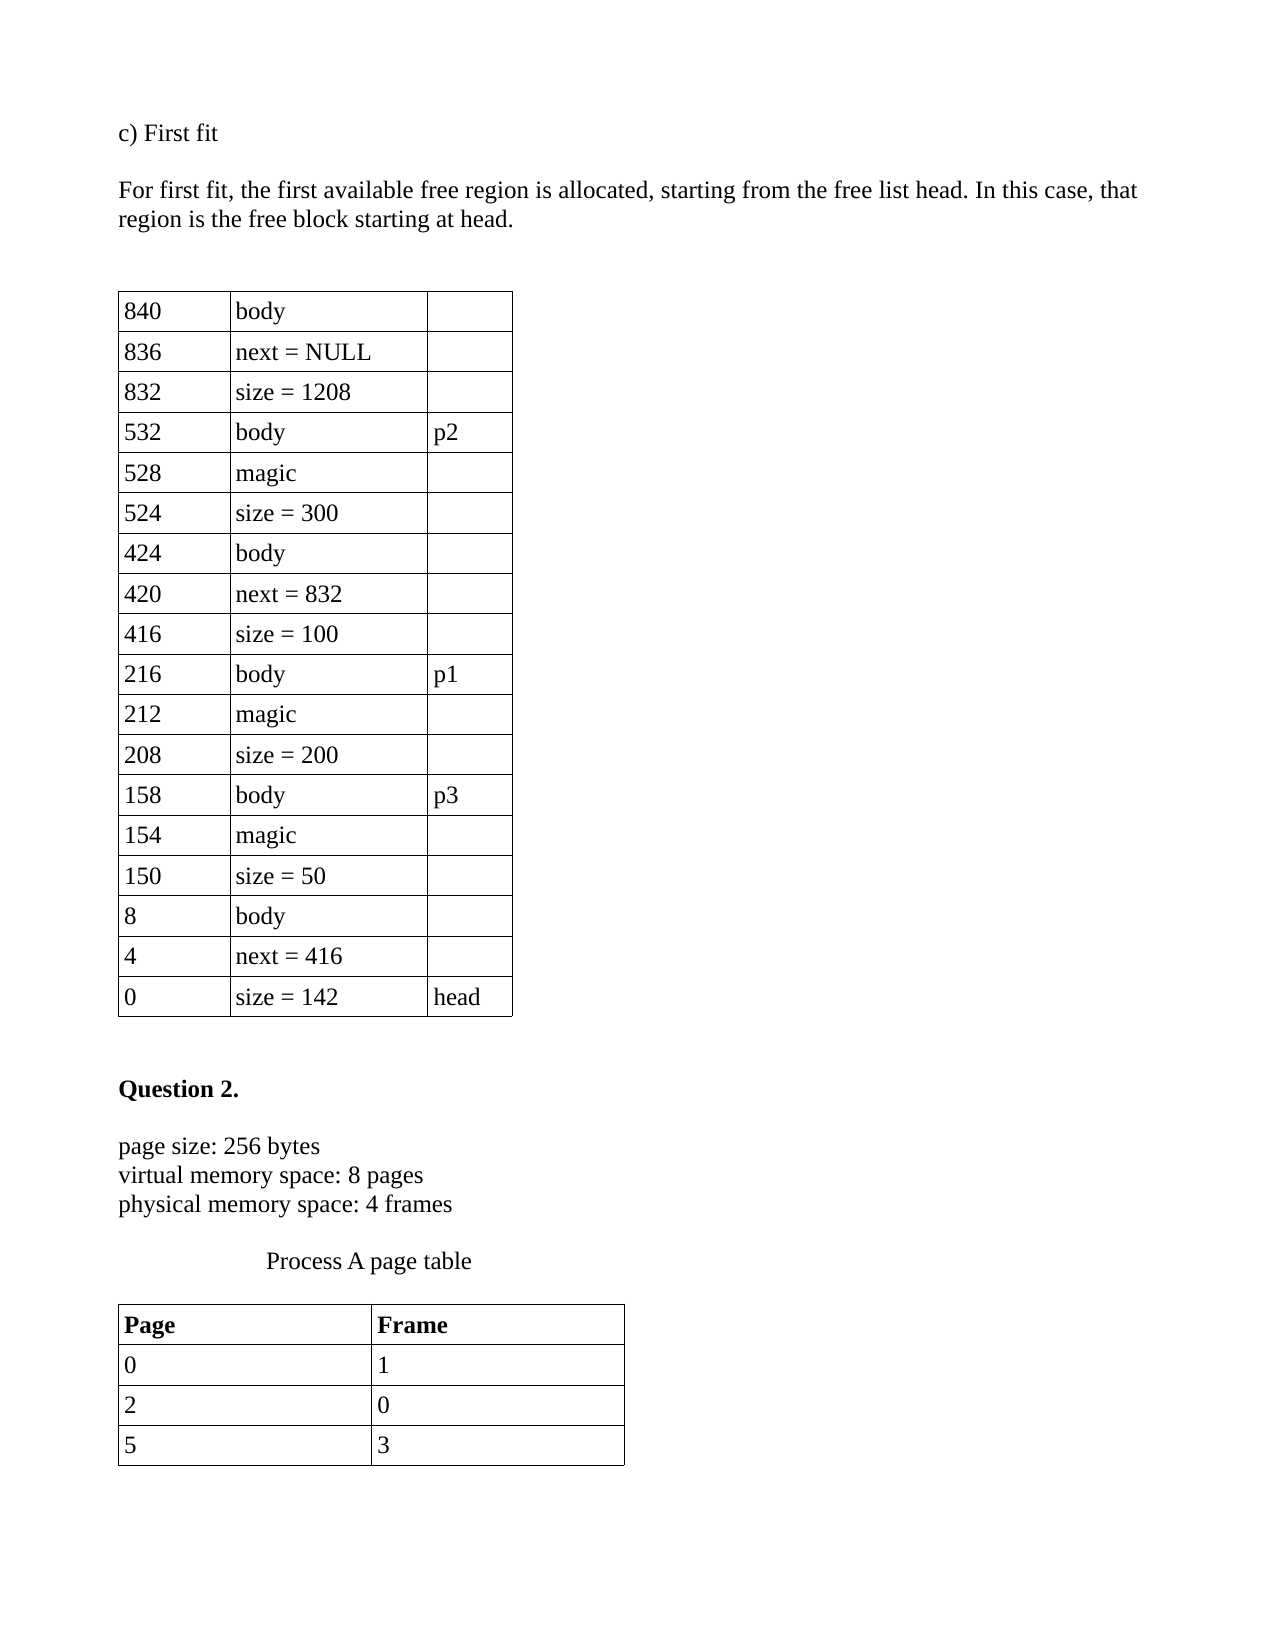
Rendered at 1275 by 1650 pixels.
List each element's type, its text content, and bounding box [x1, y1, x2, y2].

table_cell [428, 574, 512, 613]
table_cell 158 [119, 775, 230, 815]
table_cell 150 [119, 856, 230, 895]
table_cell 420 [119, 574, 230, 613]
table_cell 216 [119, 655, 230, 694]
table_cell [428, 534, 512, 573]
table_cell 528 [119, 453, 230, 492]
table_cell size = 50 [231, 856, 427, 895]
table_cell 8 [119, 896, 230, 936]
table_cell p2 [428, 413, 512, 452]
table_cell [428, 453, 512, 492]
table_cell body [231, 413, 427, 452]
table_cell 4 [119, 937, 230, 976]
table_cell 212 [119, 695, 230, 734]
table_cell size = 1208 [231, 372, 427, 412]
table_cell 154 [119, 816, 230, 855]
table_header Page [119, 1305, 371, 1344]
table_cell 5 [119, 1426, 371, 1465]
table_header body [231, 292, 427, 331]
table_cell p3 [428, 775, 512, 815]
table_cell next = 416 [231, 937, 427, 976]
text virtual memory space: 8 pages [118, 1160, 1157, 1189]
table_cell size = 300 [231, 493, 427, 532]
table_cell body [231, 534, 427, 573]
table_cell body [231, 896, 427, 936]
table_cell [428, 614, 512, 653]
table_cell 532 [119, 413, 230, 452]
text Process A page table [118, 1246, 1157, 1275]
text physical memory space: 4 frames [118, 1189, 1157, 1218]
table_cell next = NULL [231, 332, 427, 371]
table_cell magic [231, 695, 427, 734]
table_cell 208 [119, 735, 230, 774]
table_cell 3 [372, 1426, 624, 1465]
table_cell size = 142 [231, 977, 427, 1016]
text c) First fit [118, 118, 1157, 147]
table_header [428, 292, 512, 331]
table_cell 424 [119, 534, 230, 573]
table_cell size = 200 [231, 735, 427, 774]
table_cell 0 [372, 1386, 624, 1425]
text For first fit, the first available free region is allocated, starting from the free list head. In this case, that region is the free block starting at head. [118, 176, 1157, 233]
table_cell [428, 493, 512, 532]
table_cell body [231, 775, 427, 815]
table_cell [428, 816, 512, 855]
table_cell 524 [119, 493, 230, 532]
table_cell size = 100 [231, 614, 427, 653]
table_cell next = 832 [231, 574, 427, 613]
table_cell [428, 937, 512, 976]
table_cell magic [231, 453, 427, 492]
table_cell 1 [372, 1345, 624, 1384]
table_cell [428, 332, 512, 371]
text Question 2. [118, 1074, 1157, 1103]
table_cell magic [231, 816, 427, 855]
table_cell 2 [119, 1386, 371, 1425]
table_cell p1 [428, 655, 512, 694]
table_cell body [231, 655, 427, 694]
table_cell 836 [119, 332, 230, 371]
table_header 840 [119, 292, 230, 331]
table_cell [428, 896, 512, 936]
table_cell [428, 735, 512, 774]
table_cell 832 [119, 372, 230, 412]
table_cell 0 [119, 1345, 371, 1384]
table_cell 416 [119, 614, 230, 653]
table_cell [428, 856, 512, 895]
table_header Frame [372, 1305, 624, 1344]
text page size: 256 bytes [118, 1131, 1157, 1160]
table_cell [428, 372, 512, 412]
table_cell head [428, 977, 512, 1016]
table_cell [428, 695, 512, 734]
table_cell 0 [119, 977, 230, 1016]
